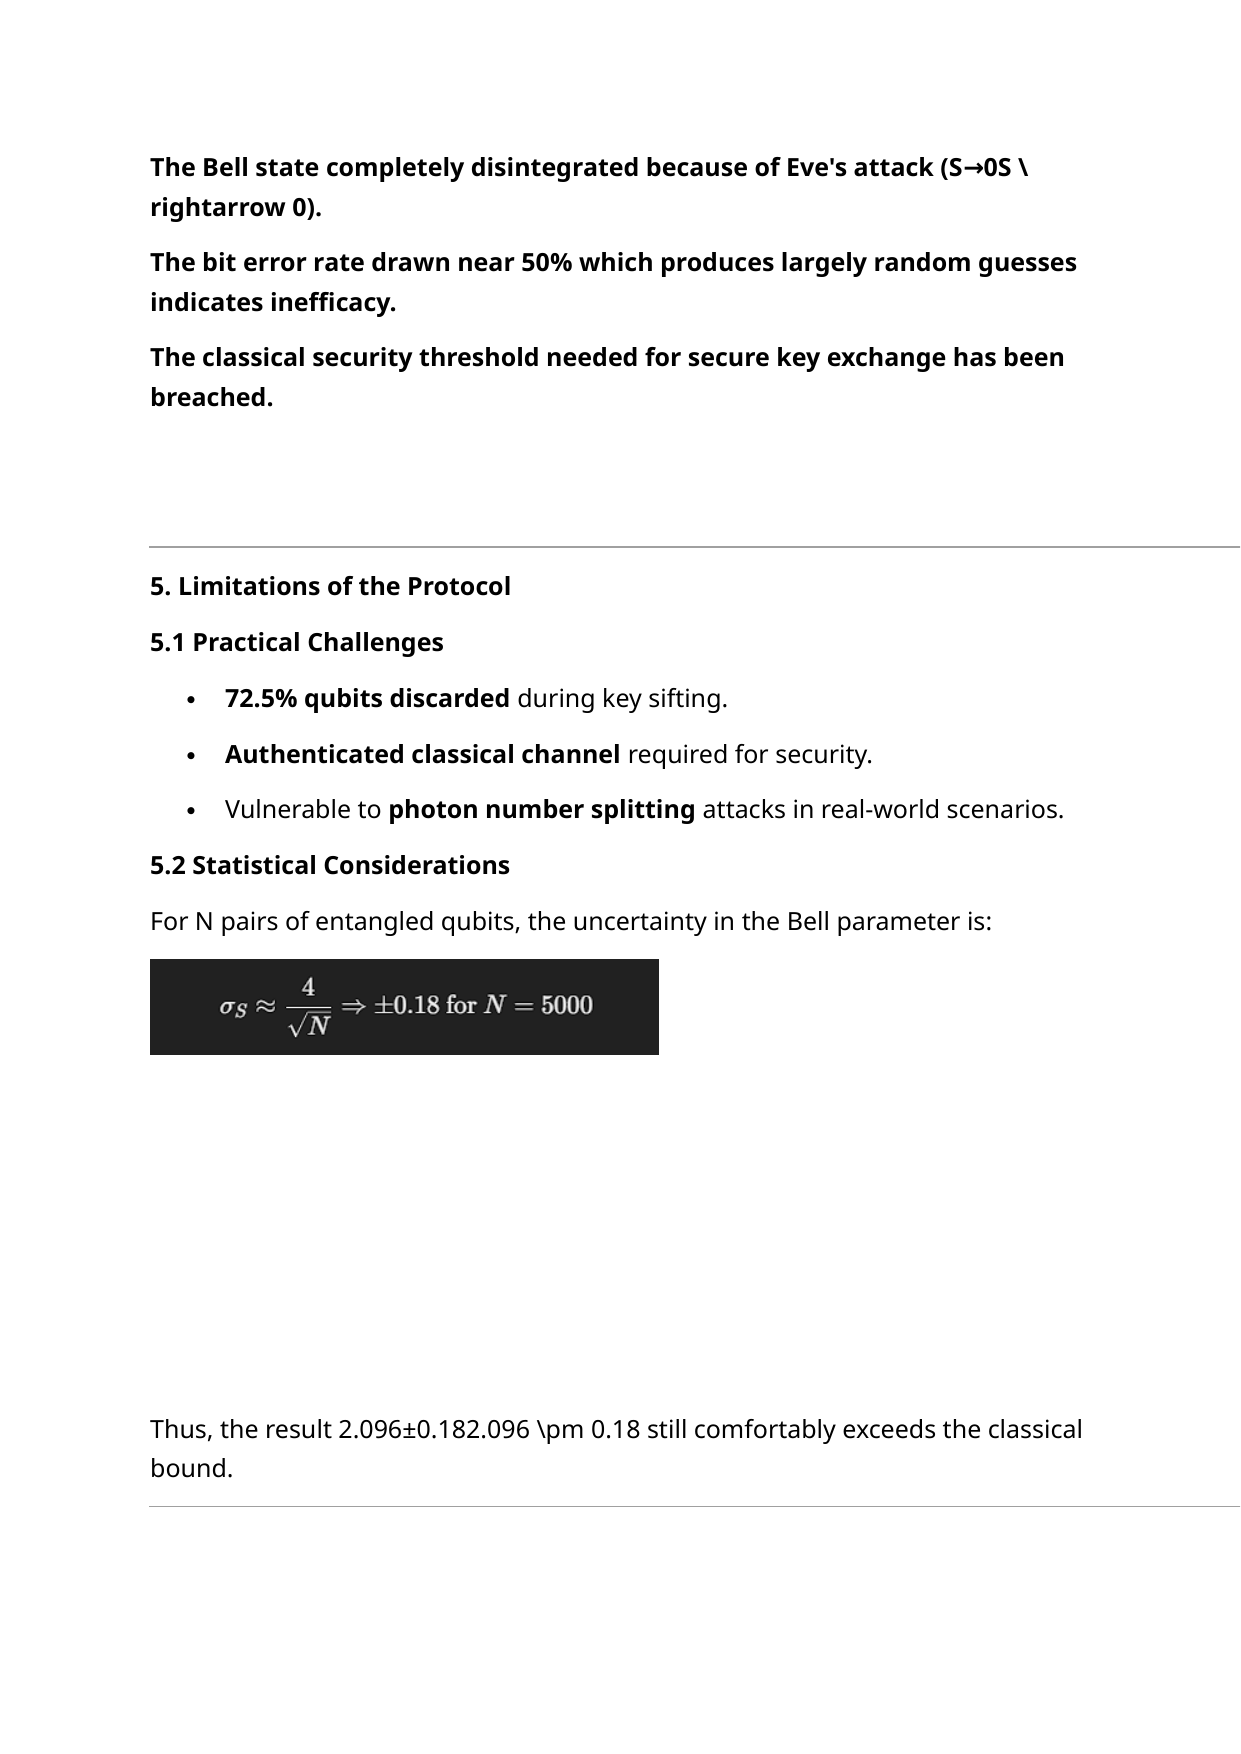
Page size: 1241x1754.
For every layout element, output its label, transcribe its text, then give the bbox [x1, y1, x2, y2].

list 72.5% qubits discarded during key sifting. [187, 680, 1090, 714]
list Vulnerable to photon number splitting attacks in real-world scenarios. [187, 792, 1090, 826]
text The Bell state completely disintegrated because of Eve's attack (S→0S \rightarrow 0). [150, 150, 1090, 223]
list Authenticated classical channel required for security. [187, 736, 1090, 770]
text Thus, the result 2.096±0.182.096 \pm 0.18 still comfortably exceeds the classical bound. [150, 1411, 1090, 1484]
text For N pairs of entangled qubits, the uncertainty in the Bell parameter is: [150, 904, 1090, 938]
text 5.2 Statistical Considerations [150, 848, 1090, 882]
text The classical security threshold needed for secure key exchange has been breached. [150, 340, 1090, 413]
text 5. Limitations of the Protocol [150, 569, 1090, 603]
text 5.1 Practical Challenges [150, 624, 1090, 659]
text The bit error rate drawn near 50% which produces largely random guesses indicates inefficacy. [150, 245, 1090, 318]
